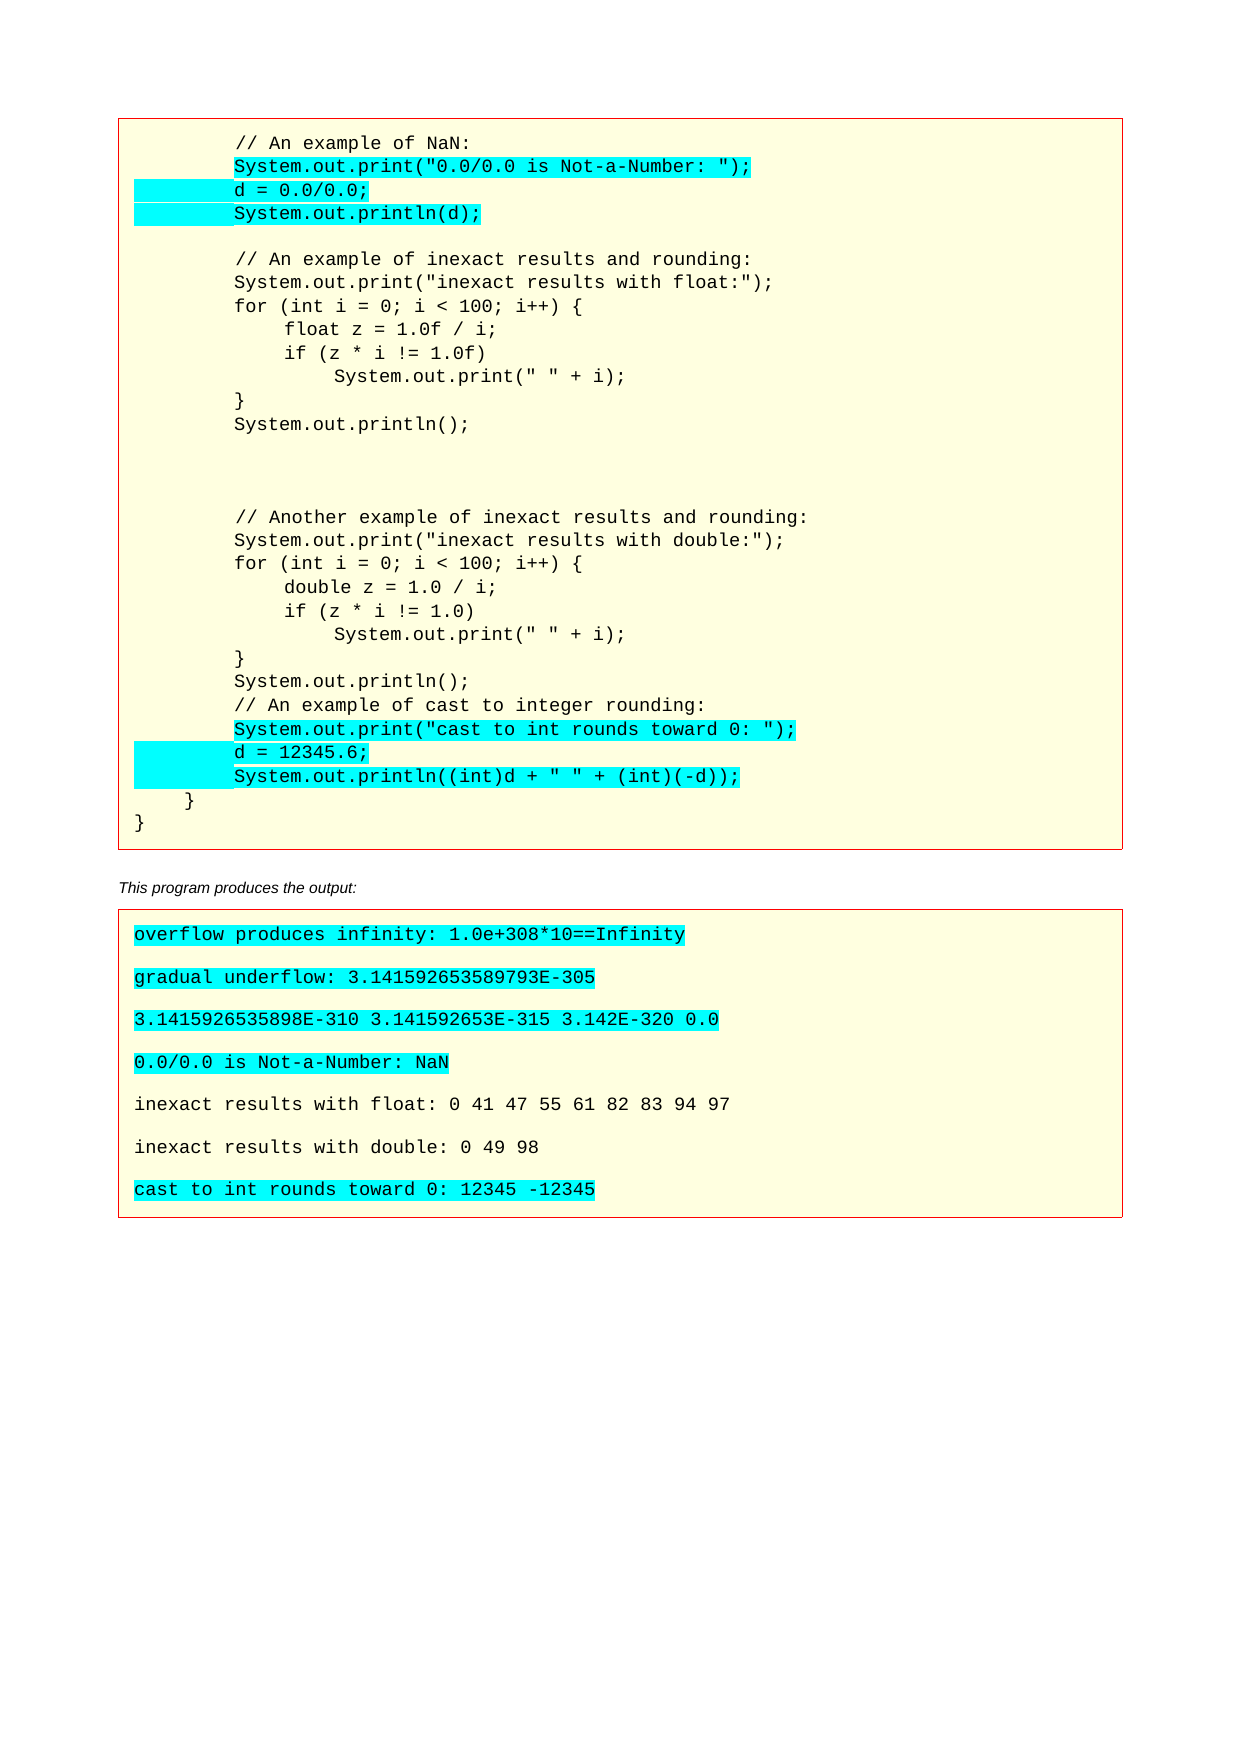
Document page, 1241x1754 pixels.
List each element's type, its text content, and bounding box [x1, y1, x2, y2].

text for (int i = 0; i < 100; i++) { [119, 537, 1122, 560]
text System.out.println((int)d + " " + (int)(-d)); [119, 749, 1122, 773]
text } [119, 373, 1122, 397]
text System.out.print("inexact results with float:"); [119, 255, 1122, 279]
text 0.0/0.0 is Not-a-Number: NaN [119, 1037, 1122, 1058]
text if (z * i != 1.0f) [119, 326, 1122, 350]
text System.out.print("0.0/0.0 is Not-a-Number: "); [119, 139, 1122, 163]
text overflow produces infinity: 1.0e+308*10==Infinity [119, 910, 1122, 931]
text } [415, 631, 420, 639]
text double z = 1.0 / i; [119, 560, 1122, 584]
text } [415, 373, 420, 381]
text // An example of cast to integer rounding: [119, 678, 1122, 702]
text } [119, 773, 1122, 797]
text System.out.println(); [119, 655, 1122, 678]
text // An example of NaN: [119, 119, 1122, 139]
text // An example of inexact results and rounding: [119, 234, 1122, 255]
text 3.1415926535898E-310 3.141592653E-315 3.142E-320 0.0 [119, 994, 1122, 1016]
text System.out.print(" " + i); [119, 350, 1122, 373]
text inexact results with float: 0 41 47 55 61 82 83 94 97 [119, 1079, 1122, 1101]
text d = 12345.6; [119, 726, 1122, 749]
text for (int i = 0; i < 100; i++) { [119, 279, 1122, 302]
text This program produces the output: [118, 879, 1122, 897]
text System.out.println(d); [119, 187, 1122, 210]
text cast to int rounds toward 0: 12345 -12345 [119, 1164, 1122, 1217]
text System.out.println(); [119, 397, 1122, 421]
text float z = 1.0f / i; [119, 302, 1122, 326]
text gradual underflow: 3.141592653589793E-305 [119, 952, 1122, 973]
text System.out.print(" " + i); [119, 607, 1122, 631]
text System.out.print("inexact results with double:"); [119, 513, 1122, 537]
text System.out.print("cast to int rounds toward 0: "); [119, 702, 1122, 726]
text if (z * i != 1.0) [119, 584, 1122, 607]
text inexact results with double: 0 49 98 [119, 1122, 1122, 1143]
text // Another example of inexact results and rounding: [119, 492, 1122, 513]
text } [315, 773, 320, 781]
text } [119, 797, 1122, 849]
text } [119, 631, 1122, 655]
text d = 0.0/0.0; [119, 163, 1122, 187]
